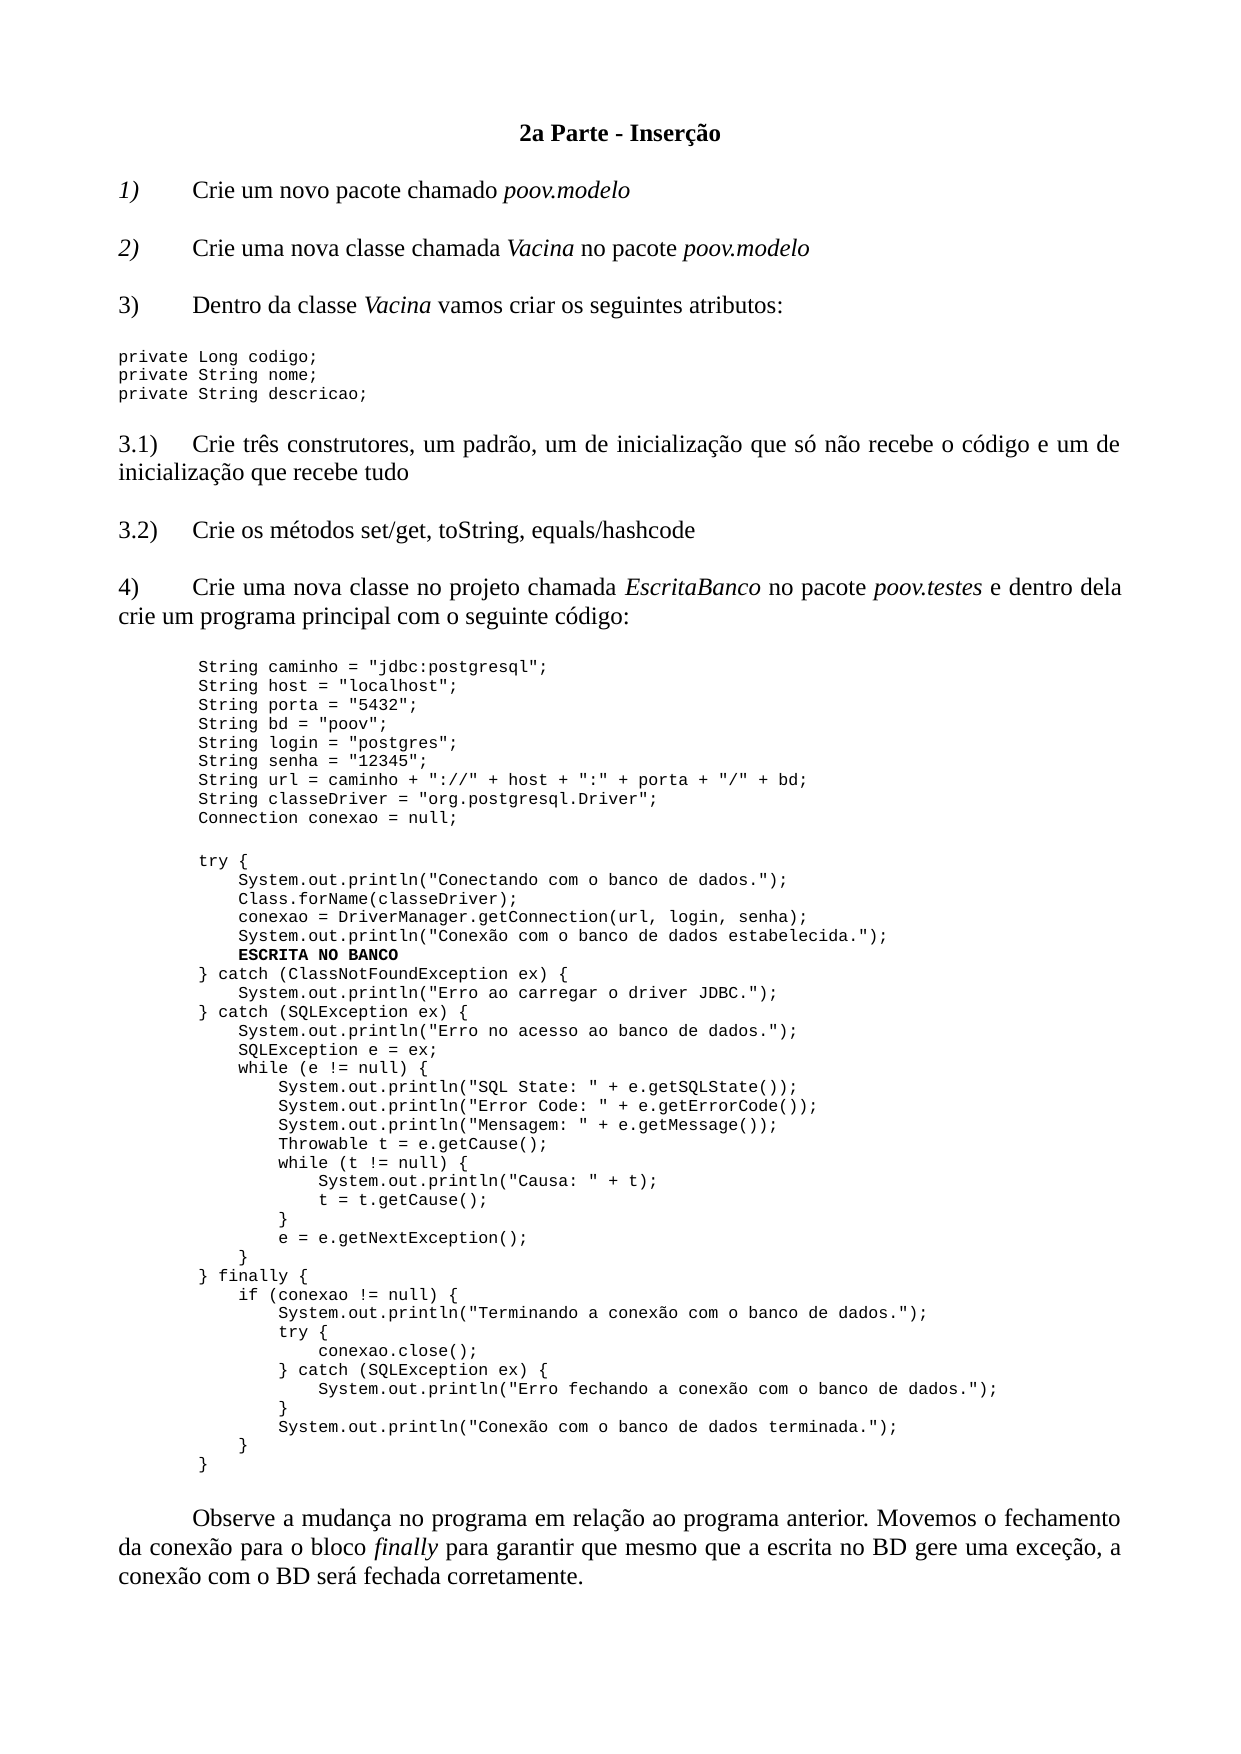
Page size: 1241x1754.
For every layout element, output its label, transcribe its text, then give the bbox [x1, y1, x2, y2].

text System.out.println("Mensagem: " + e.getMessage()); [118, 1116, 1122, 1135]
text String host = "localhost"; [118, 678, 1122, 696]
text private Long codigo; [118, 348, 1122, 367]
text t = t.getCause(); [118, 1192, 1122, 1211]
text String porta = "5432"; [118, 696, 1122, 715]
text } [118, 1399, 1122, 1418]
text try { [118, 852, 1122, 871]
list Crie um novo pacote chamado poov.modelo [118, 176, 1122, 204]
text System.out.println("Conexão com o banco de dados estabelecida."); [118, 928, 1122, 947]
text conexao.close(); [118, 1343, 1122, 1362]
text Observe a mudança no programa em relação ao programa anterior. Movemos o fechamento da conexão para o bloco finally para garantir que mesmo que a escrita no BD gere uma exceção, a conexão com o BD será fechada corretamente. [118, 1503, 1122, 1590]
list Crie uma nova classe no projeto chamada EscritaBanco no pacote poov.testes e dentro dela crie um programa principal com o seguinte código: [118, 572, 1122, 630]
text } [118, 1248, 1122, 1267]
text } [118, 1211, 1122, 1229]
text System.out.println("Causa: " + t); [118, 1173, 1122, 1192]
text System.out.println("Conexão com o banco de dados terminada."); [118, 1418, 1122, 1437]
text Class.forName(classeDriver); [118, 890, 1122, 909]
text } catch (SQLException ex) { [118, 1003, 1122, 1022]
text while (t != null) { [118, 1154, 1122, 1173]
text } catch (ClassNotFoundException ex) { [118, 966, 1122, 984]
text String senha = "12345"; [118, 753, 1122, 772]
text String caminho = "jdbc:postgresql"; [118, 659, 1122, 678]
text System.out.println("Erro no acesso ao banco de dados."); [118, 1022, 1122, 1041]
list Crie os métodos set/get, toString, equals/hashcode [118, 515, 1122, 544]
text } [118, 1456, 1122, 1475]
text private String nome; [118, 367, 1122, 386]
text System.out.println("Error Code: " + e.getErrorCode()); [118, 1098, 1122, 1116]
text System.out.println("Conectando com o banco de dados."); [118, 871, 1122, 890]
text System.out.println("Erro ao carregar o driver JDBC."); [118, 984, 1122, 1003]
text String url = caminho + "://" + host + ":" + porta + "/" + bd; [118, 772, 1122, 791]
text } [118, 1437, 1122, 1456]
text System.out.println("Erro fechando a conexão com o banco de dados."); [118, 1380, 1122, 1399]
list Crie uma nova classe chamada Vacina no pacote poov.modelo [118, 233, 1122, 262]
text String login = "postgres"; [118, 734, 1122, 753]
text conexao = DriverManager.getConnection(url, login, senha); [118, 909, 1122, 928]
text System.out.println("SQL State: " + e.getSQLState()); [118, 1079, 1122, 1098]
text System.out.println("Terminando a conexão com o banco de dados."); [118, 1305, 1122, 1324]
text } finally { [118, 1267, 1122, 1286]
text private String descricao; [118, 386, 1122, 405]
text } catch (SQLException ex) { [118, 1362, 1122, 1380]
list Dentro da classe Vacina vamos criar os seguintes atributos: [118, 291, 1122, 319]
text Connection conexao = null; [118, 809, 1122, 828]
text String classeDriver = "org.postgresql.Driver"; [118, 791, 1122, 809]
text try { [118, 1324, 1122, 1343]
text Throwable t = e.getCause(); [118, 1135, 1122, 1154]
text SQLException e = ex; [118, 1041, 1122, 1060]
text 2a Parte - Inserção [118, 118, 1122, 147]
text e = e.getNextException(); [118, 1229, 1122, 1248]
text String bd = "poov"; [118, 715, 1122, 734]
text while (e != null) { [118, 1060, 1122, 1079]
text if (conexao != null) { [118, 1286, 1122, 1305]
text ESCRITA NO BANCO [118, 947, 1122, 966]
list Crie três construtores, um padrão, um de inicialização que só não recebe o código e um de inicialização que recebe tudo [118, 429, 1122, 486]
